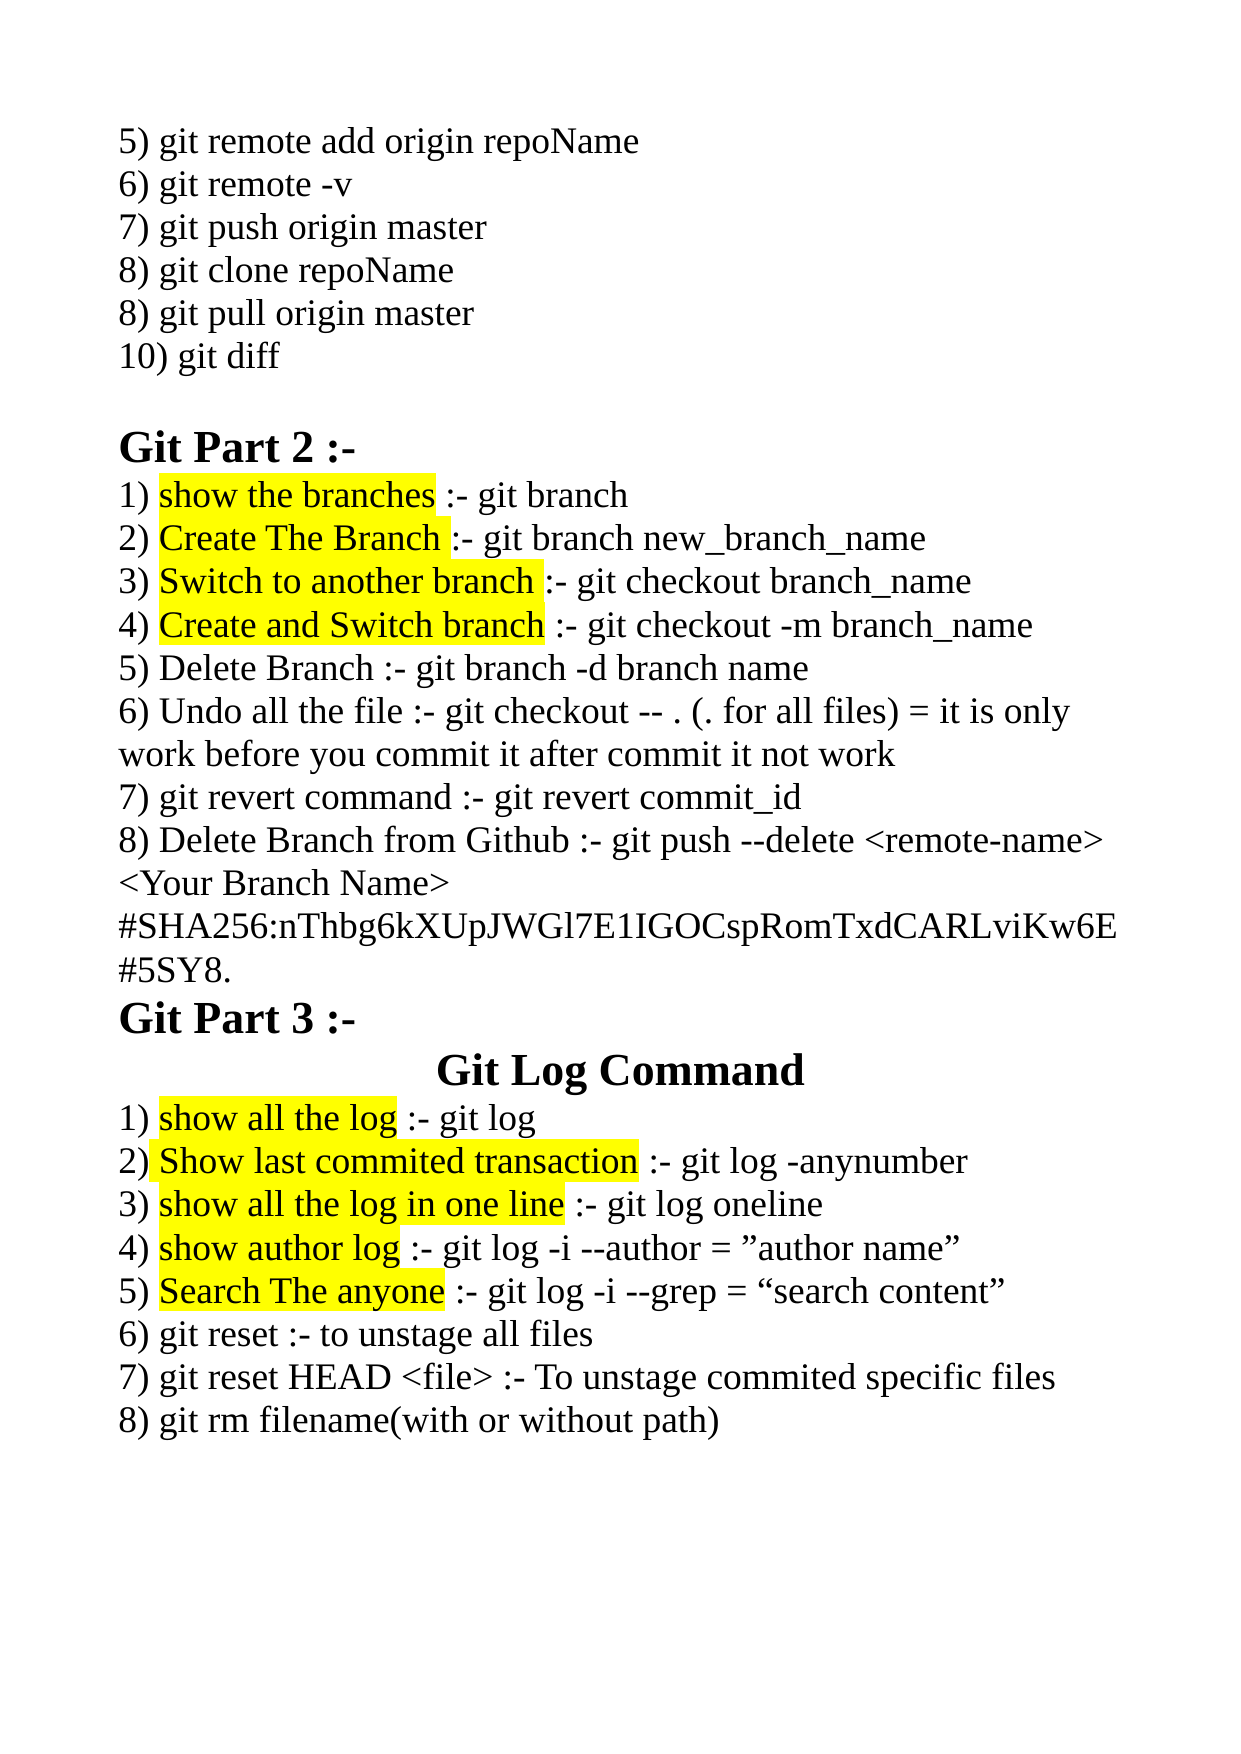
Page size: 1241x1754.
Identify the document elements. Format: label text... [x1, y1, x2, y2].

text Git Part 3 :- [118, 990, 1122, 1043]
text 3) show all the log in one line :- git log oneline [118, 1182, 1122, 1225]
text 8) git pull origin master [118, 291, 1122, 334]
text Git Part 2 :- [118, 420, 1122, 473]
text 5) Delete Branch :- git branch -d branch name [118, 645, 1122, 688]
text 5) Search The anyone :- git log -i --grep = “search content” [118, 1268, 1122, 1311]
text 4) show author log :- git log -i --author = ”author name” [118, 1225, 1122, 1268]
text 7) git revert command :- git revert commit_id [118, 774, 1122, 818]
text 10) git diff [118, 334, 1122, 377]
text 7) git push origin master [118, 204, 1122, 247]
text 2) Create The Branch :- git branch new_branch_name [118, 516, 1122, 559]
text 1) show the branches :- git branch [118, 473, 1122, 516]
text Git Log Command [118, 1043, 1122, 1096]
text 5) git remote add origin repoName [118, 118, 1122, 161]
text 4) Create and Switch branch :- git checkout -m branch_name [118, 602, 1122, 645]
text 8) Delete Branch from Github :- git push --delete <remote-name> <Your Branch Name> #SHA256:nThbg6kXUpJWGl7E1IGOCspRomTxdCARLviKw6E#5SY8. [118, 818, 1122, 990]
text 1) show all the log :- git log [118, 1096, 1122, 1139]
text 6) git remote -v [118, 161, 1122, 204]
text 6) git reset :- to unstage all files [118, 1311, 1122, 1354]
text 3) Switch to another branch :- git checkout branch_name [118, 559, 1122, 602]
text 7) git reset HEAD <file> :- To unstage commited specific files [118, 1354, 1122, 1397]
text 6) Undo all the file :- git checkout -- . (. for all files) = it is only work before you commit it after commit it not work [118, 688, 1122, 774]
text 2) Show last commited transaction :- git log -anynumber [118, 1139, 1122, 1182]
text 8) git clone repoName [118, 247, 1122, 291]
text 8) git rm filename(with or without path) [118, 1397, 1122, 1441]
